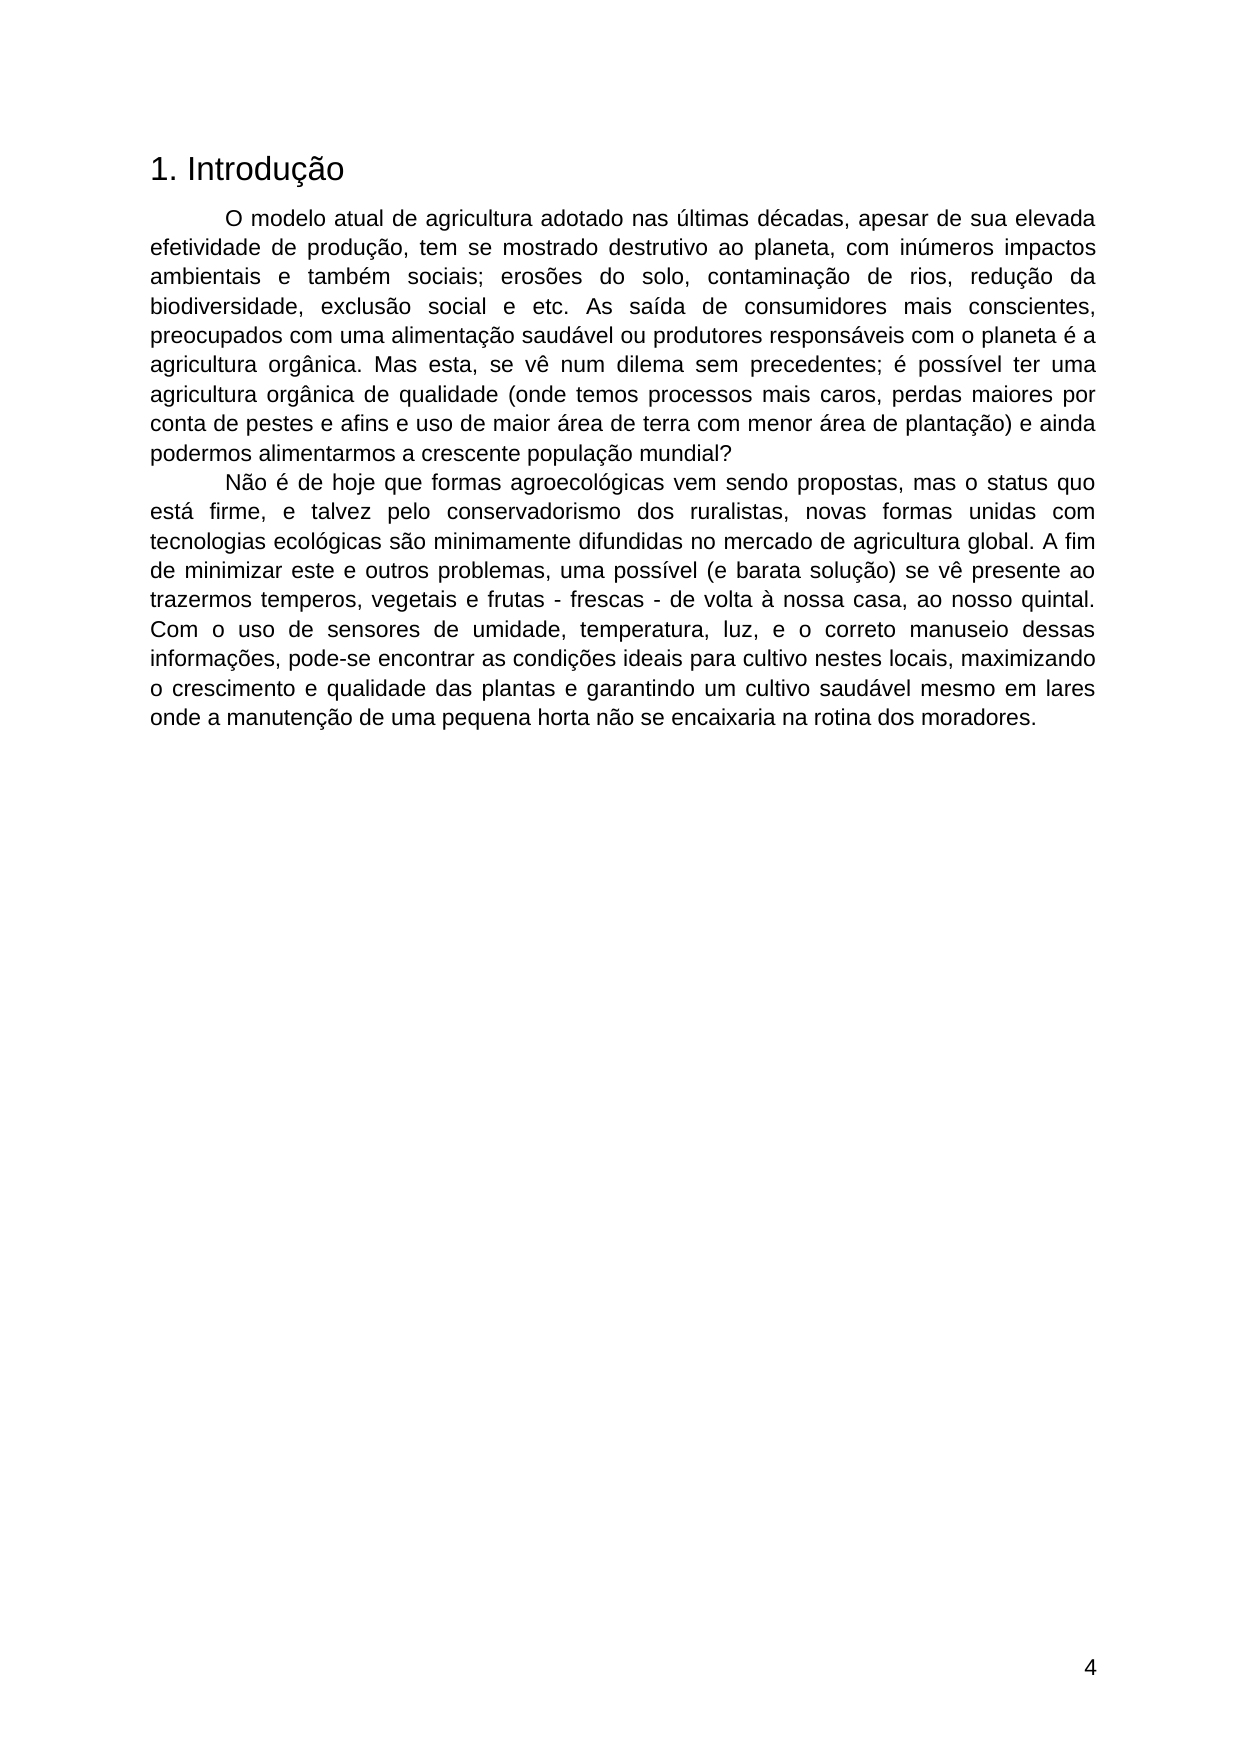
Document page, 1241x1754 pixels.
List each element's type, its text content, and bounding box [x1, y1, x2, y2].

text O modelo atual de agricultura adotado nas últimas décadas, apesar de sua elevada efetividade de produção, tem se mostrado destrutivo ao planeta, com inúmeros impactos ambientais e também sociais; erosões do solo, contaminação de rios, redução da biodiversidade, exclusão social e etc. As saída de consumidores mais conscientes, preocupados com uma alimentação saudável ou produtores responsáveis com o planeta é a agricultura orgânica. Mas esta, se vê num dilema sem precedentes; é possível ter uma agricultura orgânica de qualidade (onde temos processos mais caros, perdas maiores por conta de pestes e afins e uso de maior área de terra com menor área de plantação) e ainda podermos alimentarmos a crescente população mundial? [150, 205, 1097, 466]
subtitle 1. Introdução [150, 150, 1097, 187]
text Não é de hoje que formas agroecológicas vem sendo propostas, mas o status quo está firme, e talvez pelo conservadorismo dos ruralistas, novas formas unidas com tecnologias ecológicas são minimamente difundidas no mercado de agricultura global. A fim de minimizar este e outros problemas, uma possível (e barata solução) se vê presente ao trazermos temperos, vegetais e frutas - frescas - de volta à nossa casa, ao nosso quintal. Com o uso de sensores de umidade, temperatura, luz, e o correto manuseio dessas informações, pode-se encontrar as condições ideais para cultivo nestes locais, maximizando o crescimento e qualidade das plantas e garantindo um cultivo saudável mesmo em lares onde a manutenção de uma pequena horta não se encaixaria na rotina dos moradores. [150, 470, 1097, 730]
